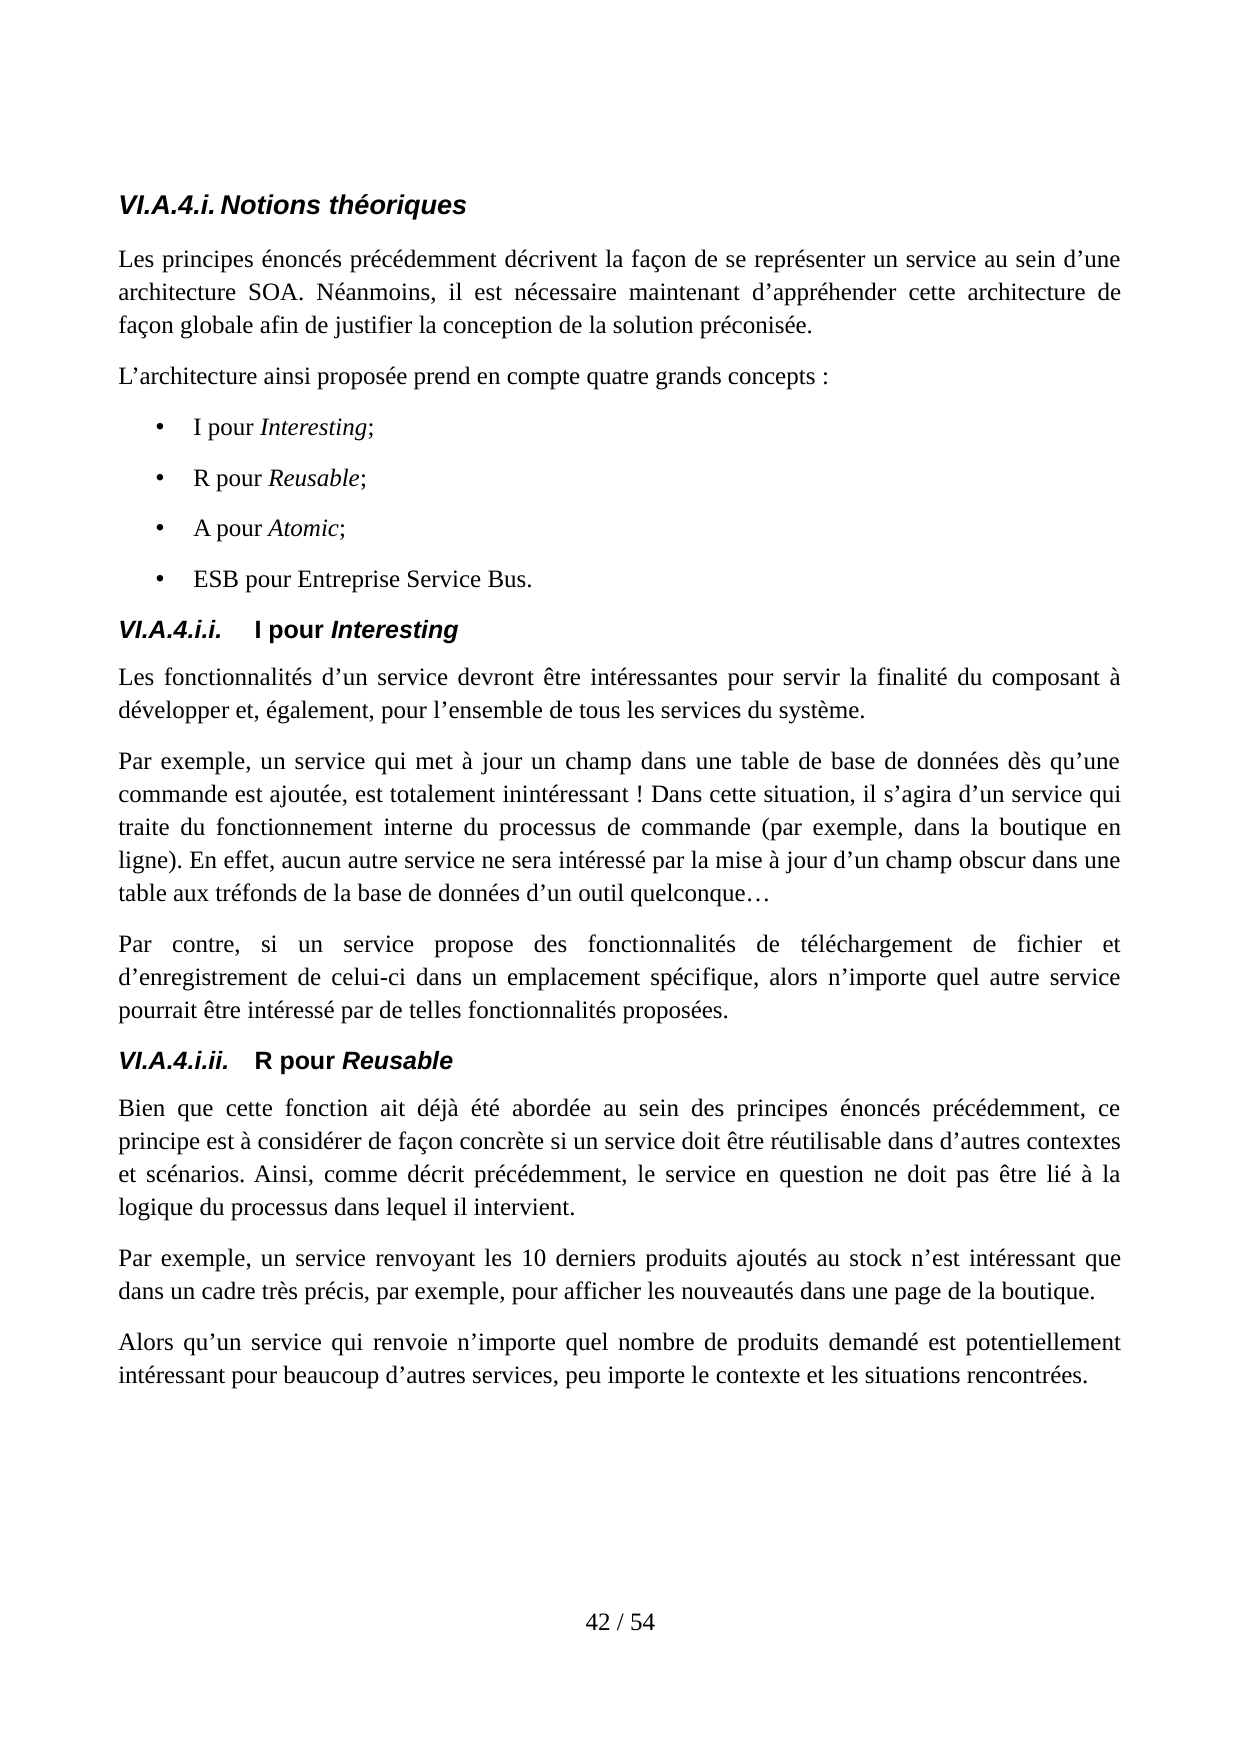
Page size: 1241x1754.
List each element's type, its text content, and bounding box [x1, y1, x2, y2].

list ESB pour Entreprise Service Bus. [156, 564, 1122, 593]
list R pour Reusable; [156, 463, 1122, 491]
subtitle Notions théoriques [118, 189, 1122, 220]
list I pour Interesting; [156, 412, 1122, 441]
text Par exemple, un service renvoyant les 10 derniers produits ajoutés au stock n’est intéressant que dans un cadre très précis, par exemple, pour afficher les nouveautés dans une page de la boutique. [118, 1243, 1122, 1305]
text Bien que cette fonction ait déjà été abordée au sein des principes énoncés précédemment, ce principe est à considérer de façon concrète si un service doit être réutilisable dans d’autres contextes et scénarios. Ainsi, comme décrit précédemment, le service en question ne doit pas être lié à la logique du processus dans lequel il intervient. [118, 1093, 1122, 1221]
text Les fonctionnalités d’un service devront être intéressantes pour servir la finalité du composant à développer et, également, pour l’ensemble de tous les services du système. [118, 662, 1122, 724]
text L’architecture ainsi proposée prend en compte quatre grands concepts : [118, 361, 1122, 390]
list A pour Atomic; [156, 513, 1122, 542]
text Les principes énoncés précédemment décrivent la façon de se représenter un service au sein d’une architecture SOA. Néanmoins, il est nécessaire maintenant d’appréhender cette architecture de façon globale afin de justifier la conception de la solution préconisée. [118, 244, 1122, 339]
subtitle I pour Interesting [118, 616, 1122, 644]
text Par exemple, un service qui met à jour un champ dans une table de base de données dès qu’une commande est ajoutée, est totalement inintéressant ! Dans cette situation, il s’agira d’un service qui traite du fonctionnement interne du processus de commande (par exemple, dans la boutique en ligne). En effet, aucun autre service ne sera intéressé par la mise à jour d’un champ obscur dans une table aux tréfonds de la base de données d’un outil quelconque… [118, 746, 1122, 907]
text Alors qu’un service qui renvoie n’importe quel nombre de produits demandé est potentiellement intéressant pour beaucoup d’autres services, peu importe le contexte et les situations rencontrées. [118, 1327, 1122, 1388]
subtitle R pour Reusable [118, 1046, 1122, 1075]
text Par contre, si un service propose des fonctionnalités de téléchargement de fichier et d’enregistrement de celui-ci dans un emplacement spécifique, alors n’importe quel autre service pourrait être intéressé par de telles fonctionnalités proposées. [118, 929, 1122, 1024]
